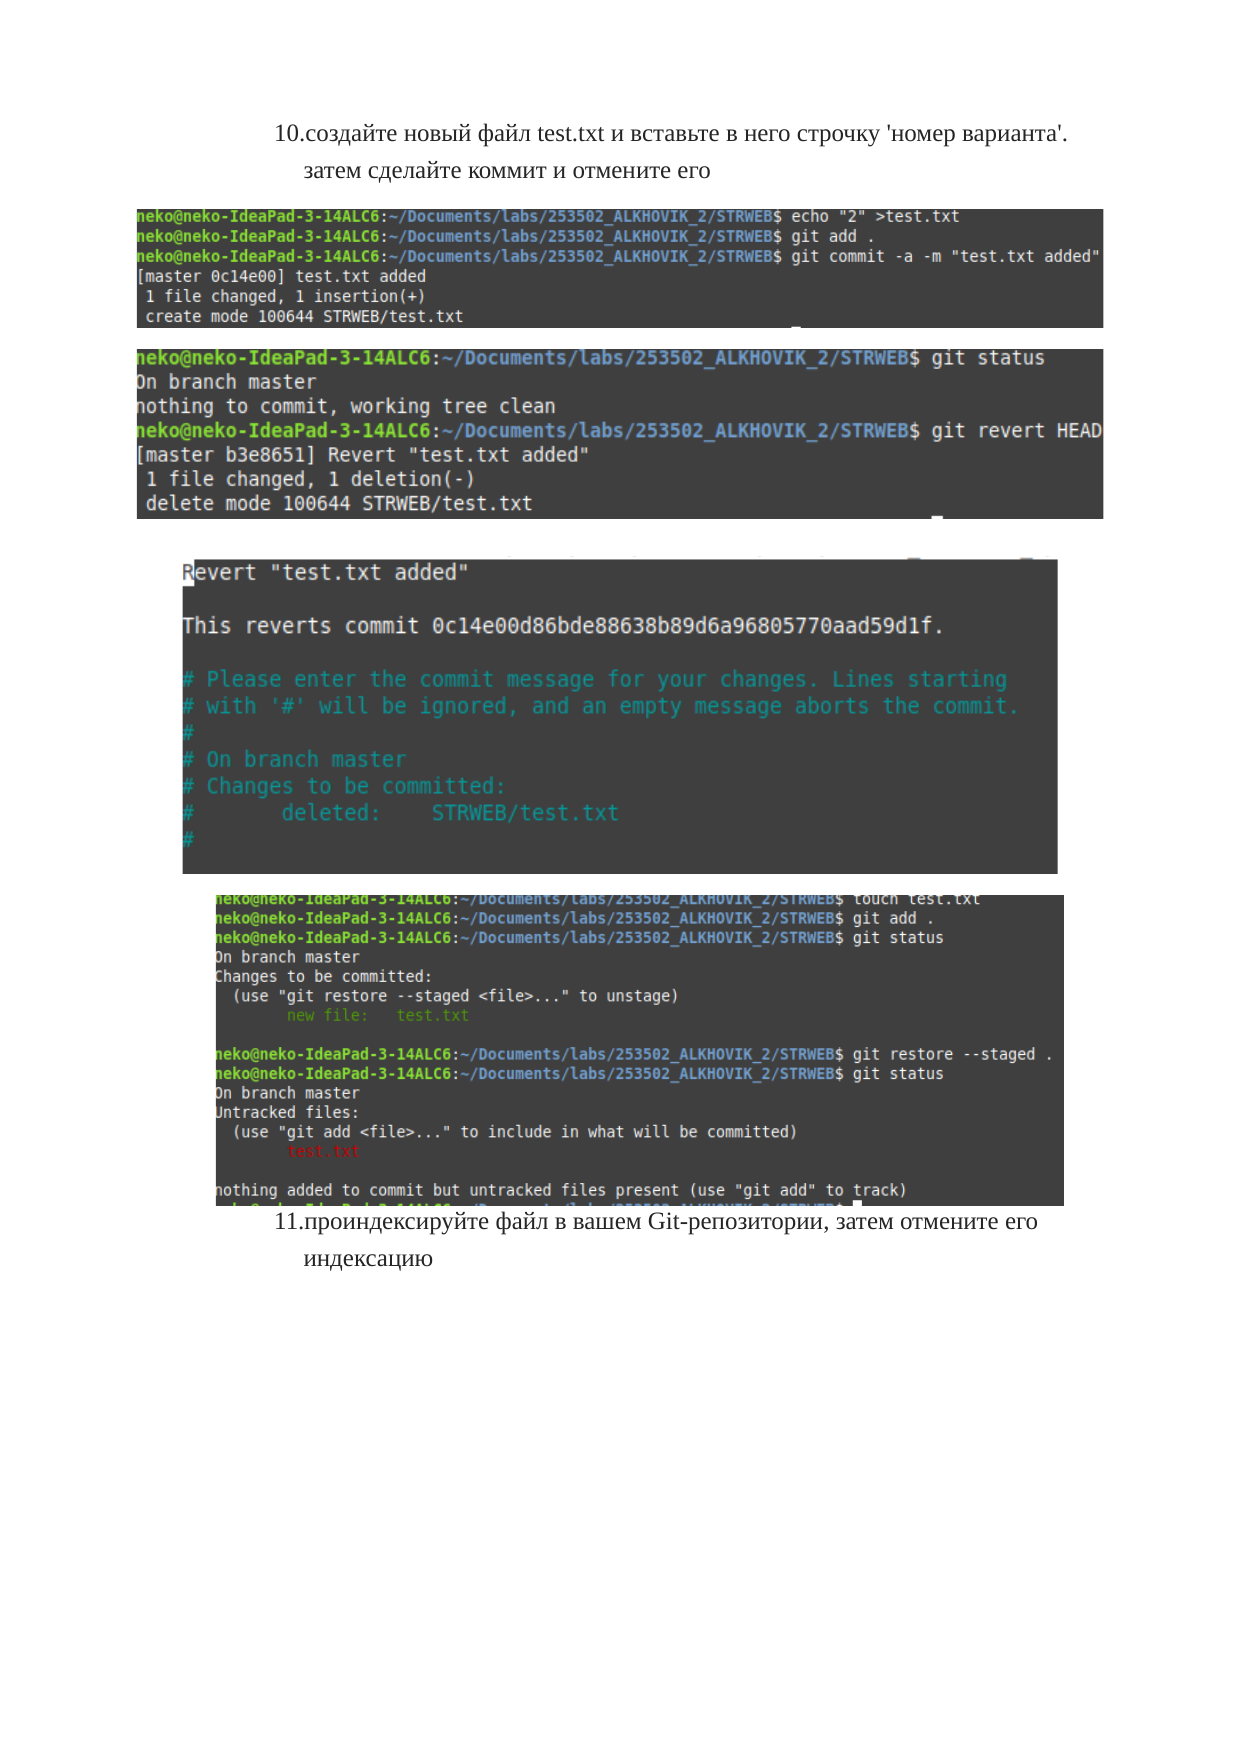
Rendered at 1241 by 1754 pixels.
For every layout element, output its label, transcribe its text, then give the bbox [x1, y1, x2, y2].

picture [182, 556, 1058, 874]
picture [215, 895, 1064, 1206]
picture [136, 349, 1104, 519]
picture [136, 209, 1104, 328]
list создайте новый файл test.txt и вставьте в него строчку 'номер варианта'. затем сделайте коммит и отмените его [274, 118, 1122, 184]
list проиндексируйте файл в вашем Git-репозитории, затем отмените его индексацию [274, 796, 1122, 1309]
